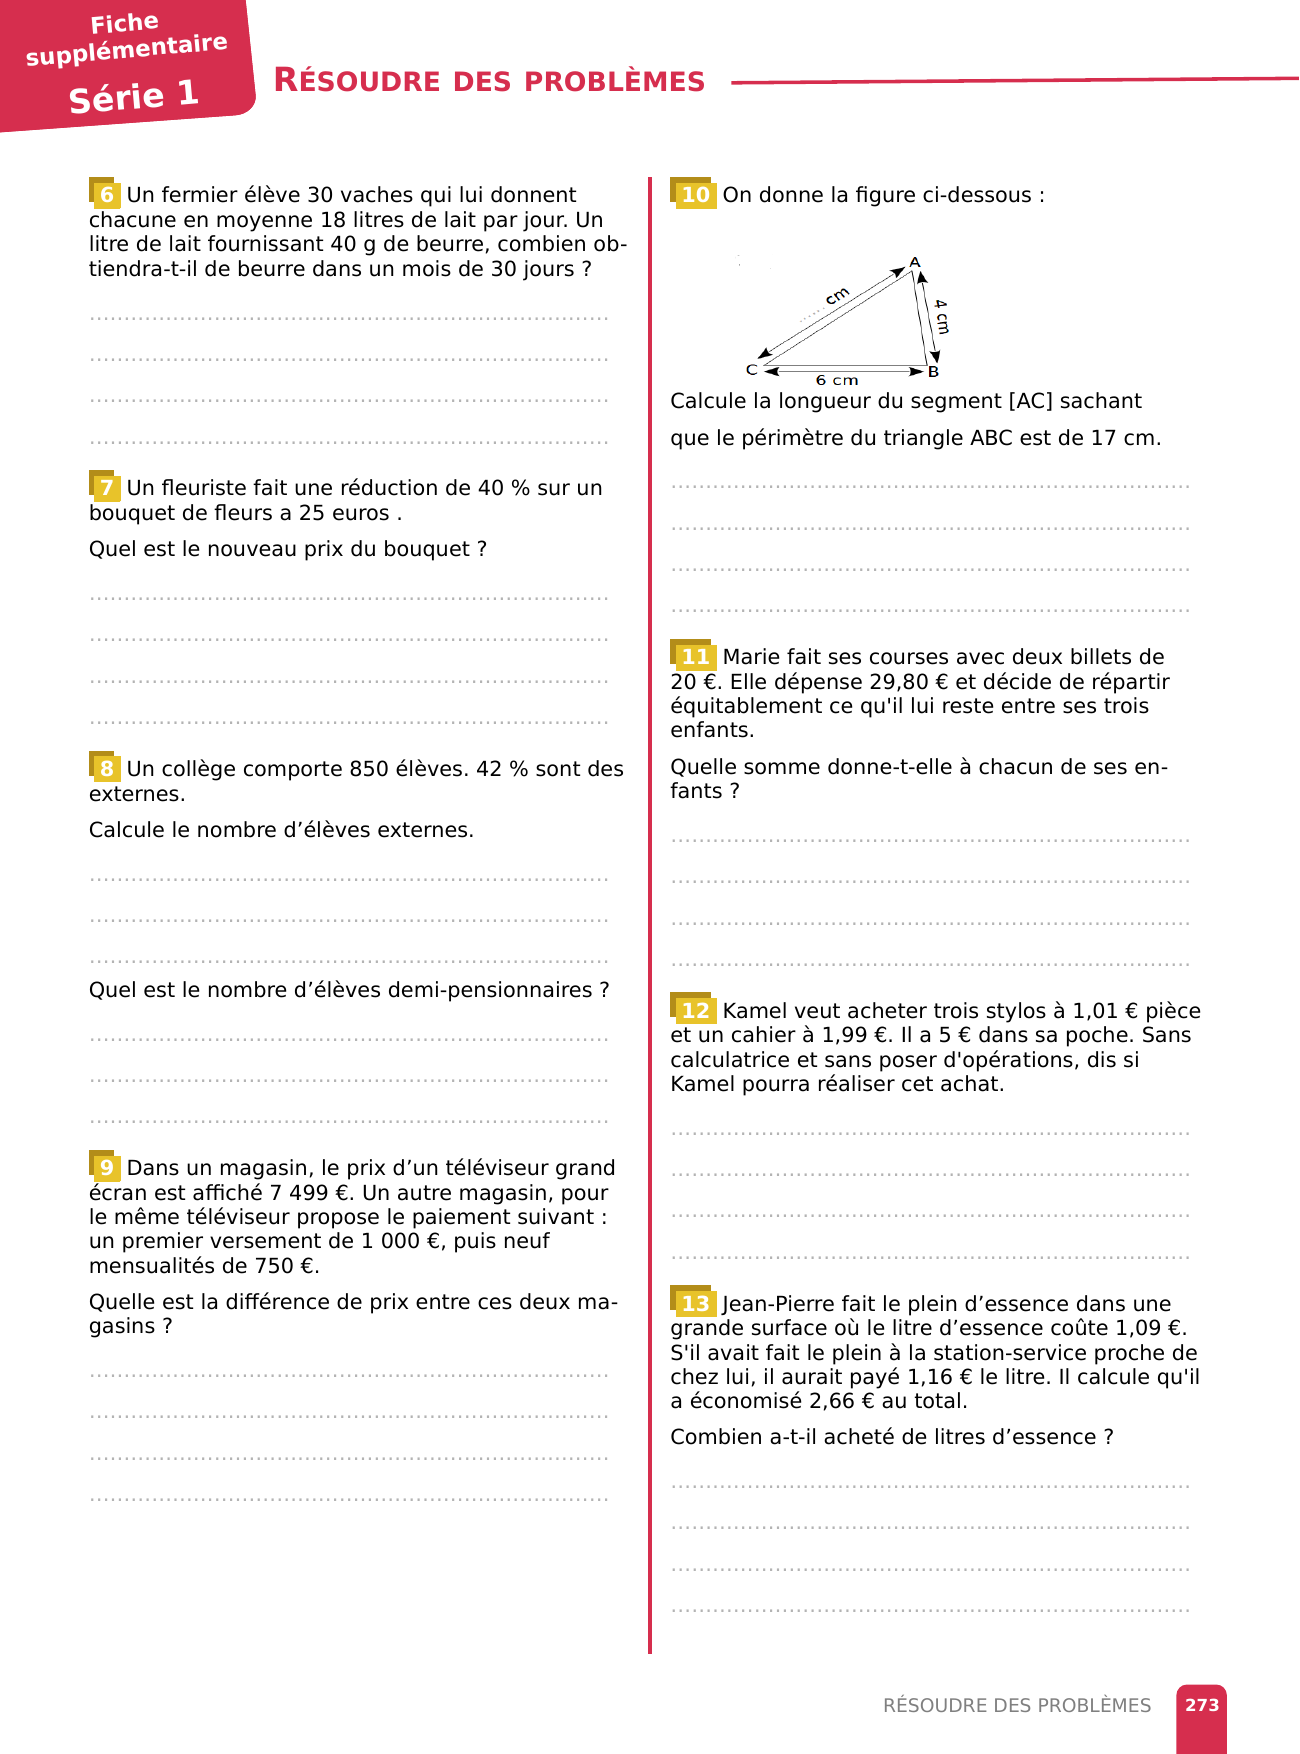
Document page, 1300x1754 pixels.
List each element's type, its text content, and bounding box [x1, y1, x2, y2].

subtitle Dans un magasin, le prix d’un téléviseur grand écran est affiché 7 499 €. Un autre magasin, pour le même téléviseur propose le paiement sui­vant : un premier versement de 1 000 €, puis neuf mensualités de 750 €. [88, 1150, 629, 1278]
text ………………………………………………………………………………………………………………………………………………………………………………………………………………………………………………………………………… [670, 456, 1211, 621]
text ………………………………………………………………………………………………………………………………………………………………………………………………………………………………………………………………………… [670, 1455, 1211, 1621]
subtitle Kamel veut acheter trois stylos à 1,01 € pièce et un cahier à 1,99 €. Il a 5 € dans sa poche. Sans calculatrice et sans poser d'opéra­tions, dis si Kamel pourra réaliser cet achat. [670, 992, 1211, 1096]
text ………………………………………………………………………………………………………………………………………………………………………………………………………………………………………………………………………… [670, 809, 1211, 974]
subtitle Quel est le nombre d’élèves demi-pensionnaires ? [88, 978, 623, 1002]
subtitle Calcule la longueur du segment [AC] sachant [670, 220, 1205, 414]
subtitle Marie fait ses courses avec deux billets de 20 €. Elle dépense 29,80 € et décide de répar­tir équi­tablement ce qu'il lui reste entre ses trois enfants. [670, 639, 1211, 743]
text ………………………………………………………………………………………………………………………………………………………………………………………………………………………………………………………………………… [88, 1344, 629, 1510]
subtitle Jean‑Pierre fait le plein d’essence dans une grande surface où le litre d’essence coûte 1,09 €. S'il avait fait le plein à la station-service proche de chez lui, il aurait payé 1,16 € le litre. Il calcule qu'il a économisé 2,66 € au total. [670, 1285, 1211, 1413]
text ……………………………………………………………………………………………………………………………………………………………………………………………………… [88, 1008, 629, 1132]
subtitle que le périmètre du triangle ABC est de 17 cm. [670, 426, 1205, 450]
subtitle Un ﬂeuriste fait une réduction de 40 % sur un bouquet de ﬂeurs a 25 euros . [88, 470, 629, 525]
subtitle Quelle est la différence de prix entre ces deux ma­gasins ? [88, 1290, 623, 1338]
subtitle Un collège comporte 850 élèves. 42 % sont des externes. [88, 751, 629, 806]
text ………………………………………………………………………………………………………………………………………………………………………………………………………………………………………………………………………… [670, 1102, 1211, 1267]
text ……………………………………………………………………………………………………………………………………………………………………………………………………… [88, 848, 629, 972]
text ………………………………………………………………………………………………………………………………………………………………………………………………………………………………………………………………………… [88, 567, 629, 733]
subtitle Quelle somme donne-t-elle à chacun de ses en­fants ? [670, 755, 1205, 803]
text ………………………………………………………………………………………………………………………………………………………………………………………………………………………………………………………………………… [88, 287, 629, 452]
subtitle Un fermier élève 30 vaches qui lui donnent chacune en moyenne 18 litres de lait par jour. Un litre de lait fournissant 40 g de beurre, combien ob­tiendra-t-il de beurre dans un mois de 30 jours ? [88, 177, 629, 281]
subtitle Combien a‑t‑il acheté de litres d’essence ? [670, 1425, 1205, 1449]
subtitle Calcule le nombre d’élèves externes. [88, 818, 623, 842]
picture [725, 222, 954, 390]
subtitle On donne la figure ci-dessous : [711, 177, 1211, 208]
subtitle Quel est le nouveau prix du bouquet ? [88, 537, 623, 562]
